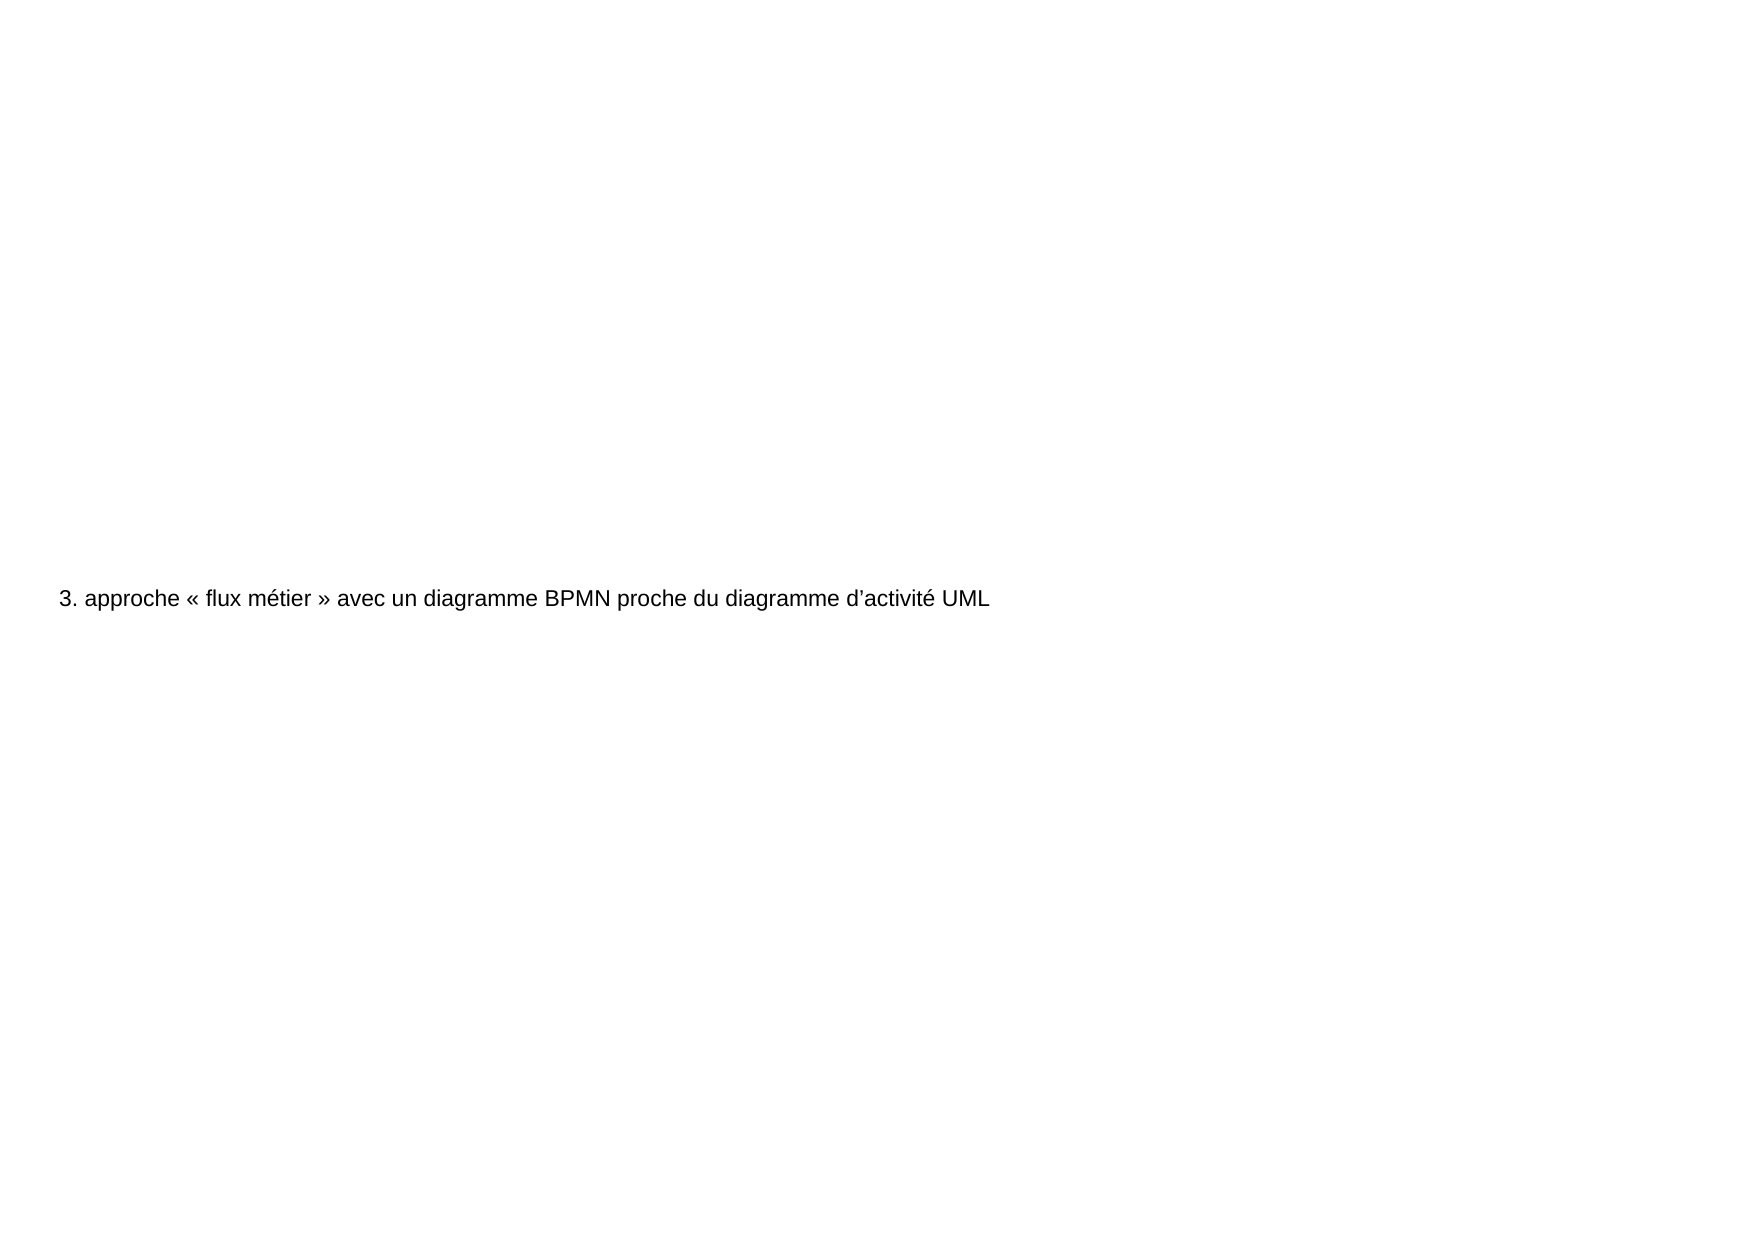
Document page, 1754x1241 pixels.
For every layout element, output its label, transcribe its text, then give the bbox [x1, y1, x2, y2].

subtitle 3. approche « flux métier » avec un diagramme BPMN proche du diagramme d’activité UML [59, 585, 1695, 611]
